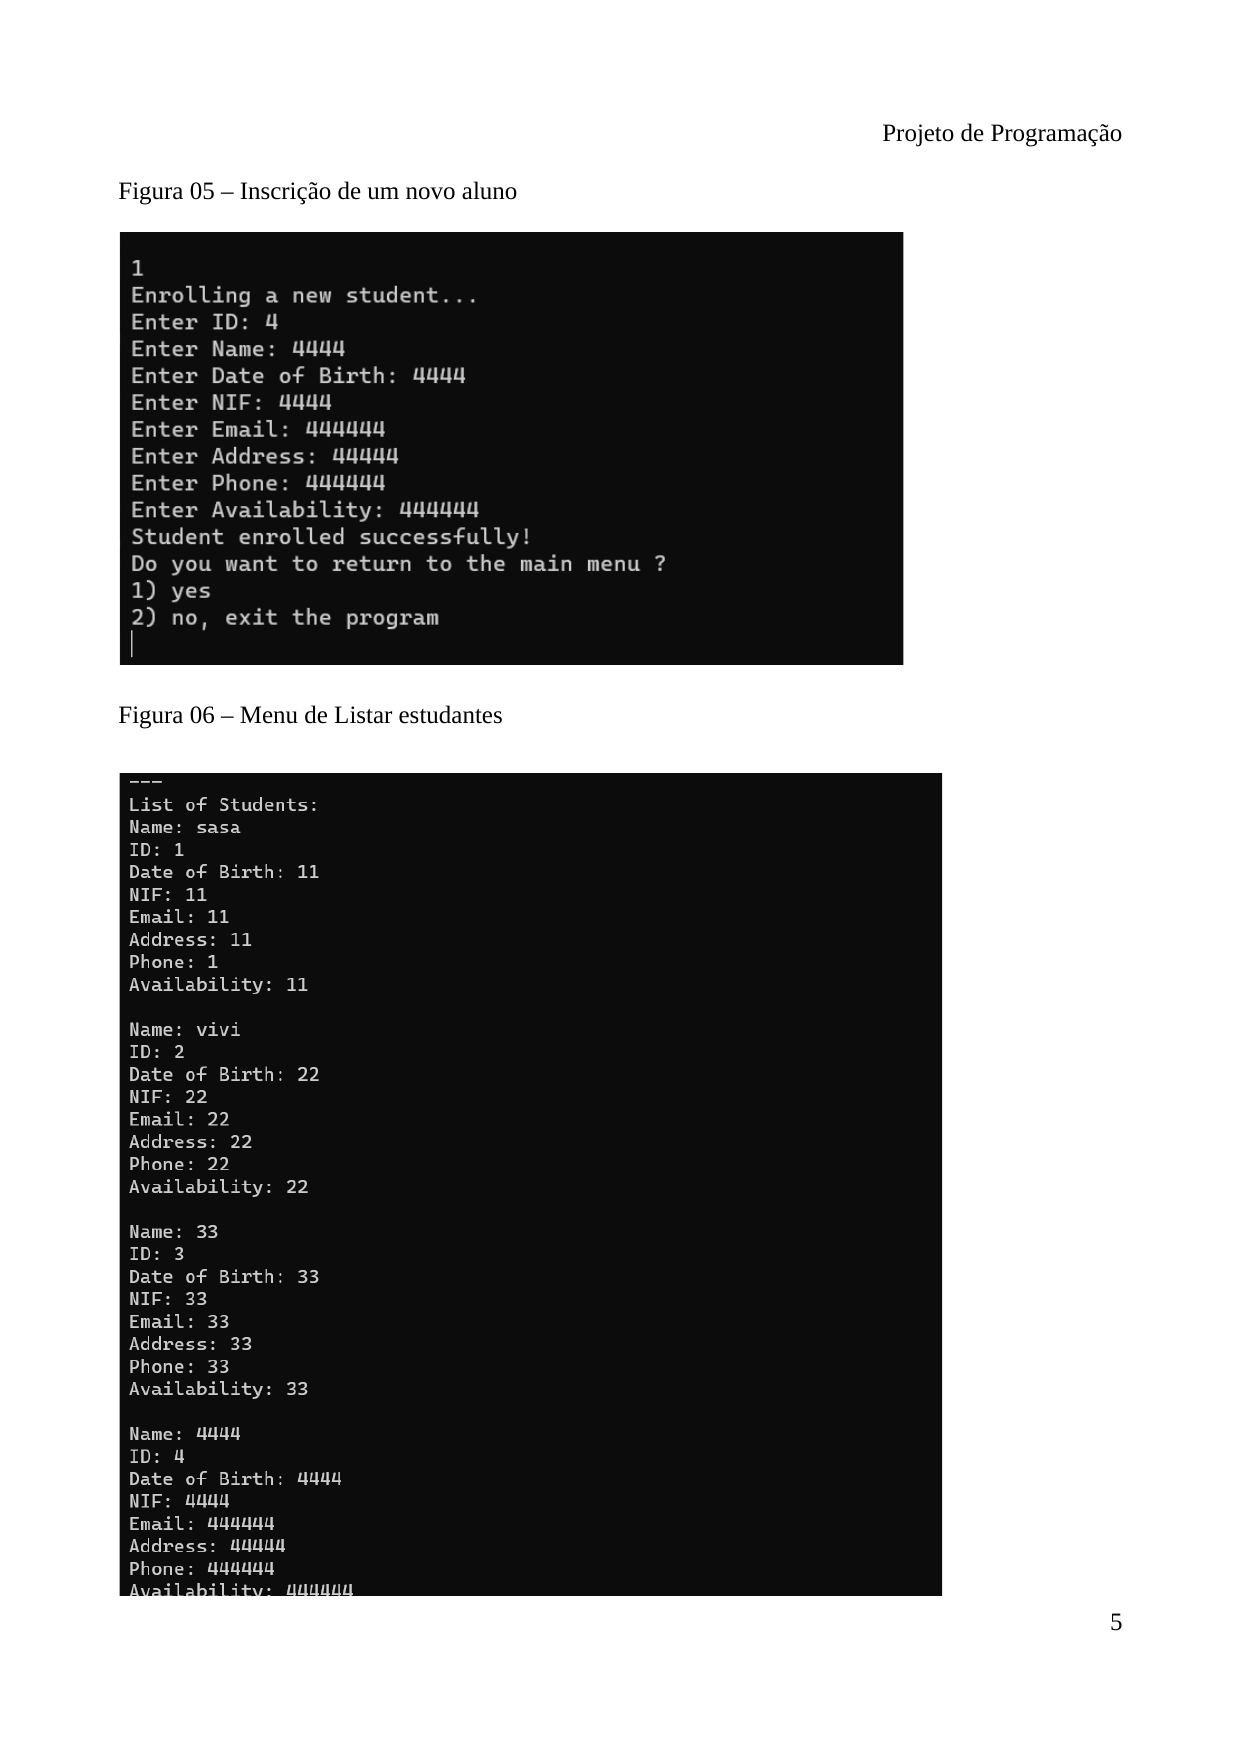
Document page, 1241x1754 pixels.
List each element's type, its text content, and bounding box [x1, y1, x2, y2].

picture [119, 773, 943, 1596]
text Figura 05 – Inscrição de um novo aluno [118, 176, 1122, 205]
picture [119, 232, 904, 665]
text Figura 06 – Menu de Listar estudantes [118, 700, 1122, 729]
